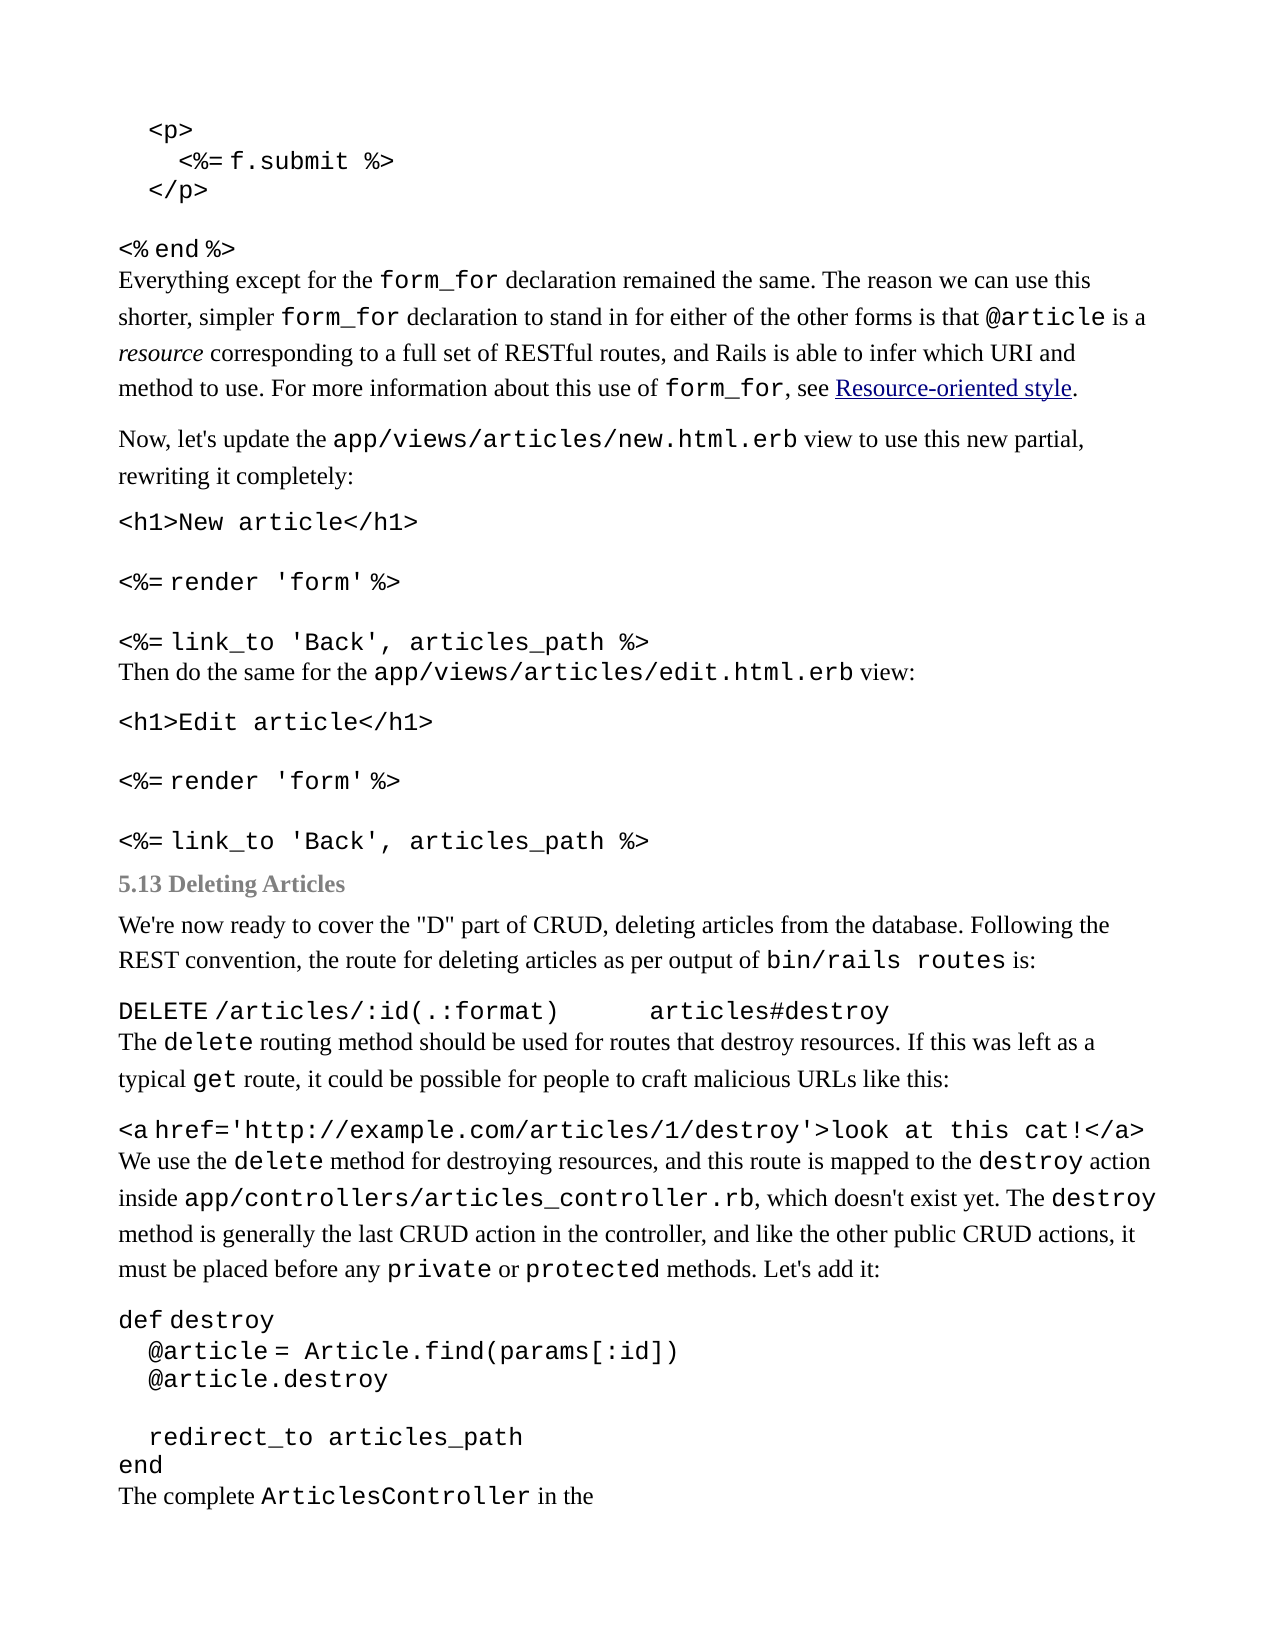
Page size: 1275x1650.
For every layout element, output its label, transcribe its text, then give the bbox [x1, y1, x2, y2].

text We use the delete method for destroying resources, and this route is mapped to the destroy action inside app/controllers/articles_controller.rb, which doesn't exist yet. The destroy method is generally the last CRUD action in the controller, and like the other public CRUD actions, it must be placed before any private or protected methods. Let's add it: [118, 1146, 1157, 1284]
table_header <h1>Edit article</h1> <%= render 'form' %> <%= link_to 'Back', articles_path %> [118, 709, 658, 857]
table_header def destroy @article = Article.find(params[:id]) @article.destroy redirect_to articles_path end [118, 1305, 687, 1481]
table_header <a href='http://example.com/articles/1/destroy'>look at this cat!</a> [118, 1115, 1157, 1146]
table_header <p> <%= f.submit %> </p> <% end %> [118, 118, 1118, 265]
table_header DELETE /articles/:id(.:format) articles#destroy [118, 996, 901, 1027]
text The complete ArticlesController in the [118, 1481, 1157, 1512]
text Now, let's update the app/views/articles/new.html.erb view to use this new partial, rewriting it completely: [118, 424, 1157, 490]
table_header <h1>New article</h1> <%= render 'form' %> <%= link_to 'Back', articles_path %> [118, 510, 658, 657]
subtitle 5.13 Deleting Articles [118, 869, 1157, 898]
text Then do the same for the app/views/articles/edit.html.erb view: [118, 657, 1157, 688]
text Everything except for the form_for declaration remained the same. The reason we can use this shorter, simpler form_for declaration to stand in for either of the other forms is that @article is a resource corresponding to a full set of RESTful routes, and Rails is able to infer which URI and method to use. For more information about this use of form_for, see Resource-oriented style. [118, 265, 1157, 404]
text We're now ready to cover the "D" part of CRUD, deleting articles from the database. Following the REST convention, the route for deleting articles as per output of bin/rails routes is: [118, 910, 1157, 976]
text The delete routing method should be used for routes that destroy resources. If this was left as a typical get route, it could be possible for people to craft malicious URLs like this: [118, 1027, 1157, 1094]
